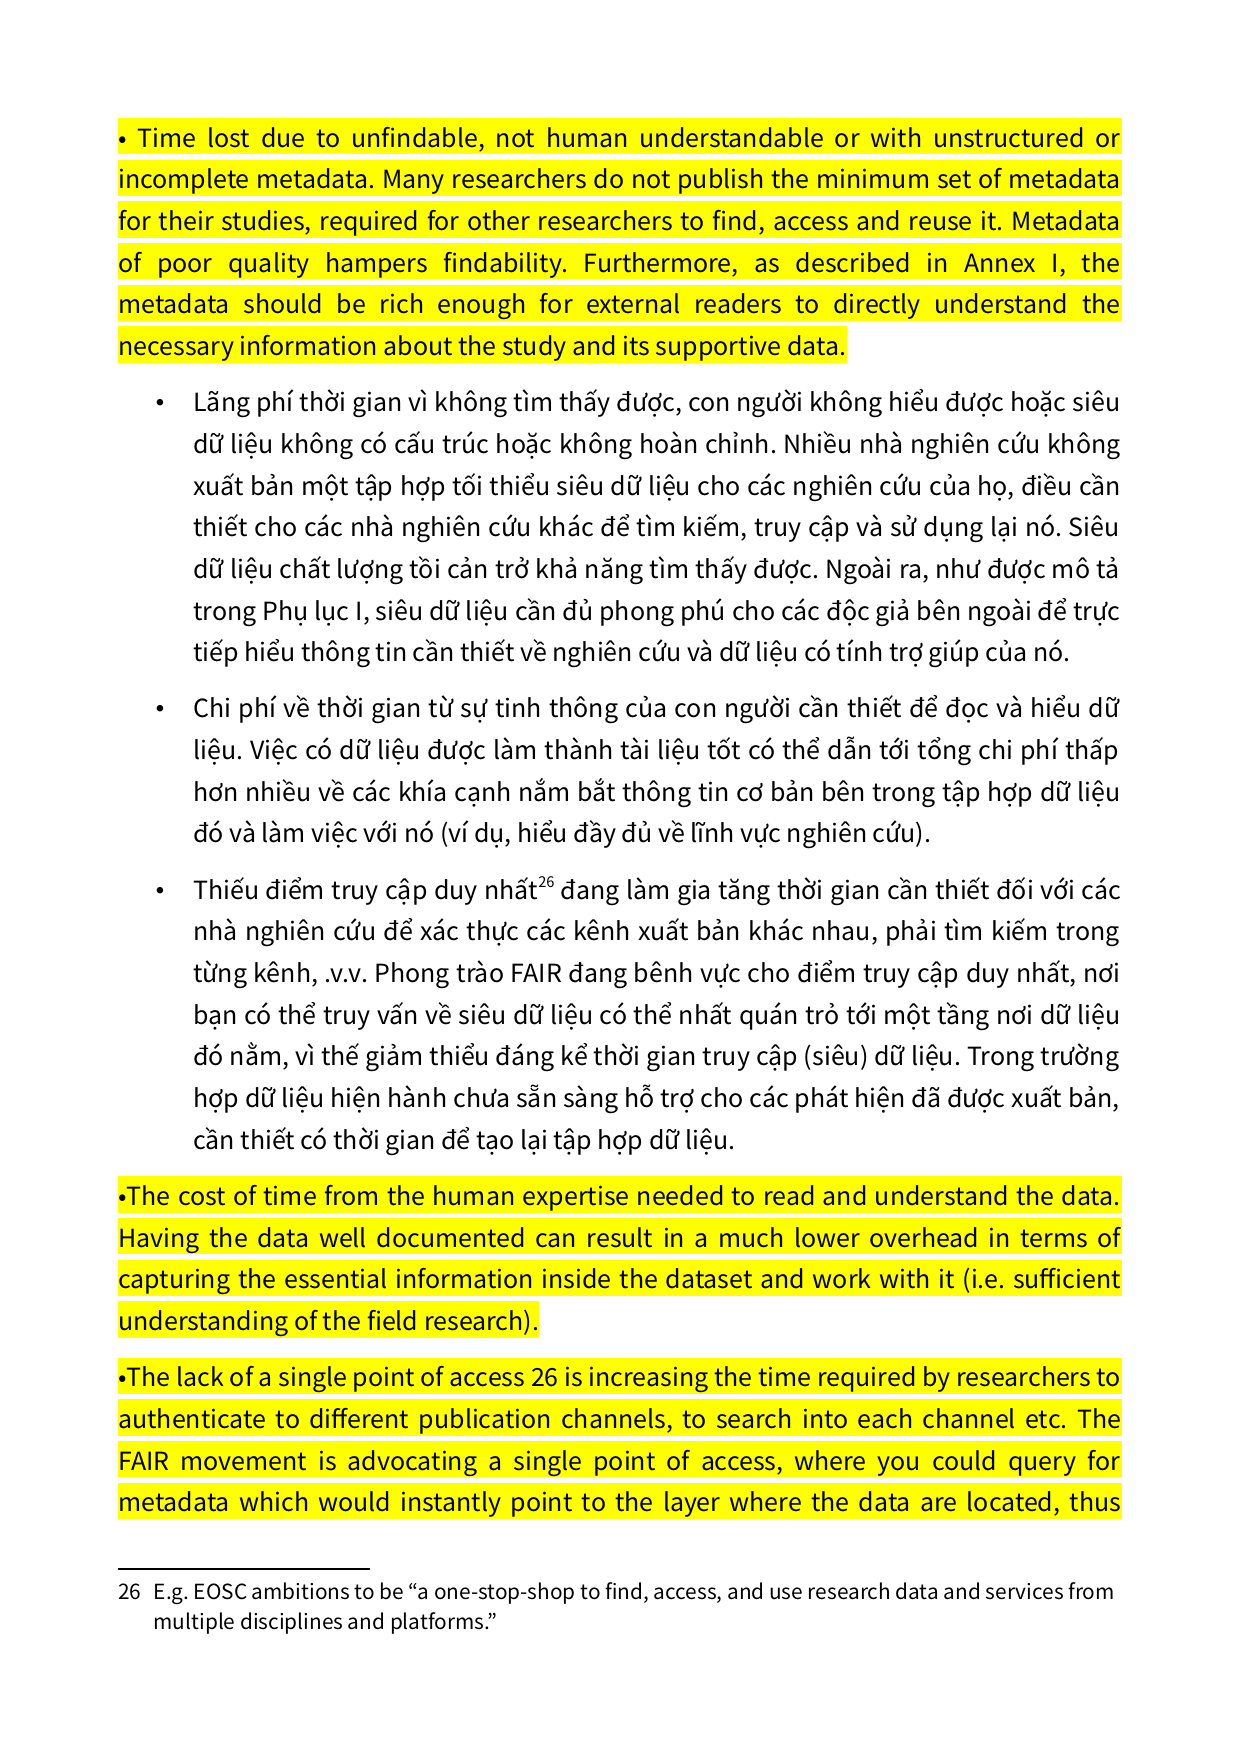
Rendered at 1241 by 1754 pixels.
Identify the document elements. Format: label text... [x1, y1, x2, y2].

list Lãng phí thời gian vì không tìm thấy được, con người không hiểu được hoặc siêu dữ liệu không có cấu trúc hoặc không hoàn chỉnh. Nhiều nhà nghiên cứu không xuất bản một tập hợp tối thiểu siêu dữ liệu cho các nghiên cứu của họ, điều cần thiết cho các nhà nghiên cứu khác để tìm kiếm, truy cập và sử dụng lại nó. Siêu dữ liệu chất lượng tồi cản trở khả năng tìm thấy được. Ngoài ra, như được mô tả trong Phụ lục I, siêu dữ liệu cần đủ phong phú cho các độc giả bên ngoài để trực tiếp hiểu thông tin cần thiết về nghiên cứu và dữ liệu có tính trợ giúp của nó. [156, 383, 1122, 669]
list Chi phí về thời gian từ sự tinh thông của con người cần thiết để đọc và hiểu dữ liệu. Việc có dữ liệu được làm thành tài liệu tốt có thể dẫn tới tổng chi phí thấp hơn nhiều về các khía cạnh nắm bắt thông tin cơ bản bên trong tập hợp dữ liệu đó và làm việc với nó (ví dụ, hiểu đầy đủ về lĩnh vực nghiên cứu). [156, 689, 1122, 850]
list E.g. EOSC ambitions to be “a one-stop-shop to find, access, and use research data and services from multiple disciplines and platforms.” [118, 1575, 1122, 1636]
text •The cost of time from the human expertise needed to read and understand the data. Having the data well documented can result in a much lower overhead in terms of capturing the essential information inside the dataset and work with it (i.e. sufficient understanding of the field research). [118, 1176, 1122, 1338]
text •The lack of a single point of access 26 is increasing the time required by researchers to authenticate to different publication channels, to search into each channel etc. The FAIR movement is advocating a single point of access, where you could query for metadata which would instantly point to the layer where the data are located, thus [118, 1358, 1122, 1519]
text • Time lost due to unfindable, not human understandable or with unstructured or incomplete metadata. Many researchers do not publish the minimum set of metadata for their studies, required for other researchers to find, access and reuse it. Metadata of poor quality hampers findability. Furthermore, as described in Annex I, the metadata should be rich enough for external readers to directly understand the necessary information about the study and its supportive data. [118, 118, 1122, 363]
list Thiếu điểm truy cập duy nhất đang làm gia tăng thời gian cần thiết đối với các nhà nghiên cứu để xác thực các kênh xuất bản khác nhau, phải tìm kiếm trong từng kênh, .v.v. Phong trào FAIR đang bênh vực cho điểm truy cập duy nhất, nơi bạn có thể truy vấn về siêu dữ liệu có thể nhất quán trỏ tới một tầng nơi dữ liệu đó nằm, vì thế giảm thiểu đáng kể thời gian truy cập (siêu) dữ liệu. Trong trường hợp dữ liệu hiện hành chưa sẵn sàng hỗ trợ cho các phát hiện đã được xuất bản, cần thiết có thời gian để tạo lại tập hợp dữ liệu. [156, 870, 1122, 1156]
